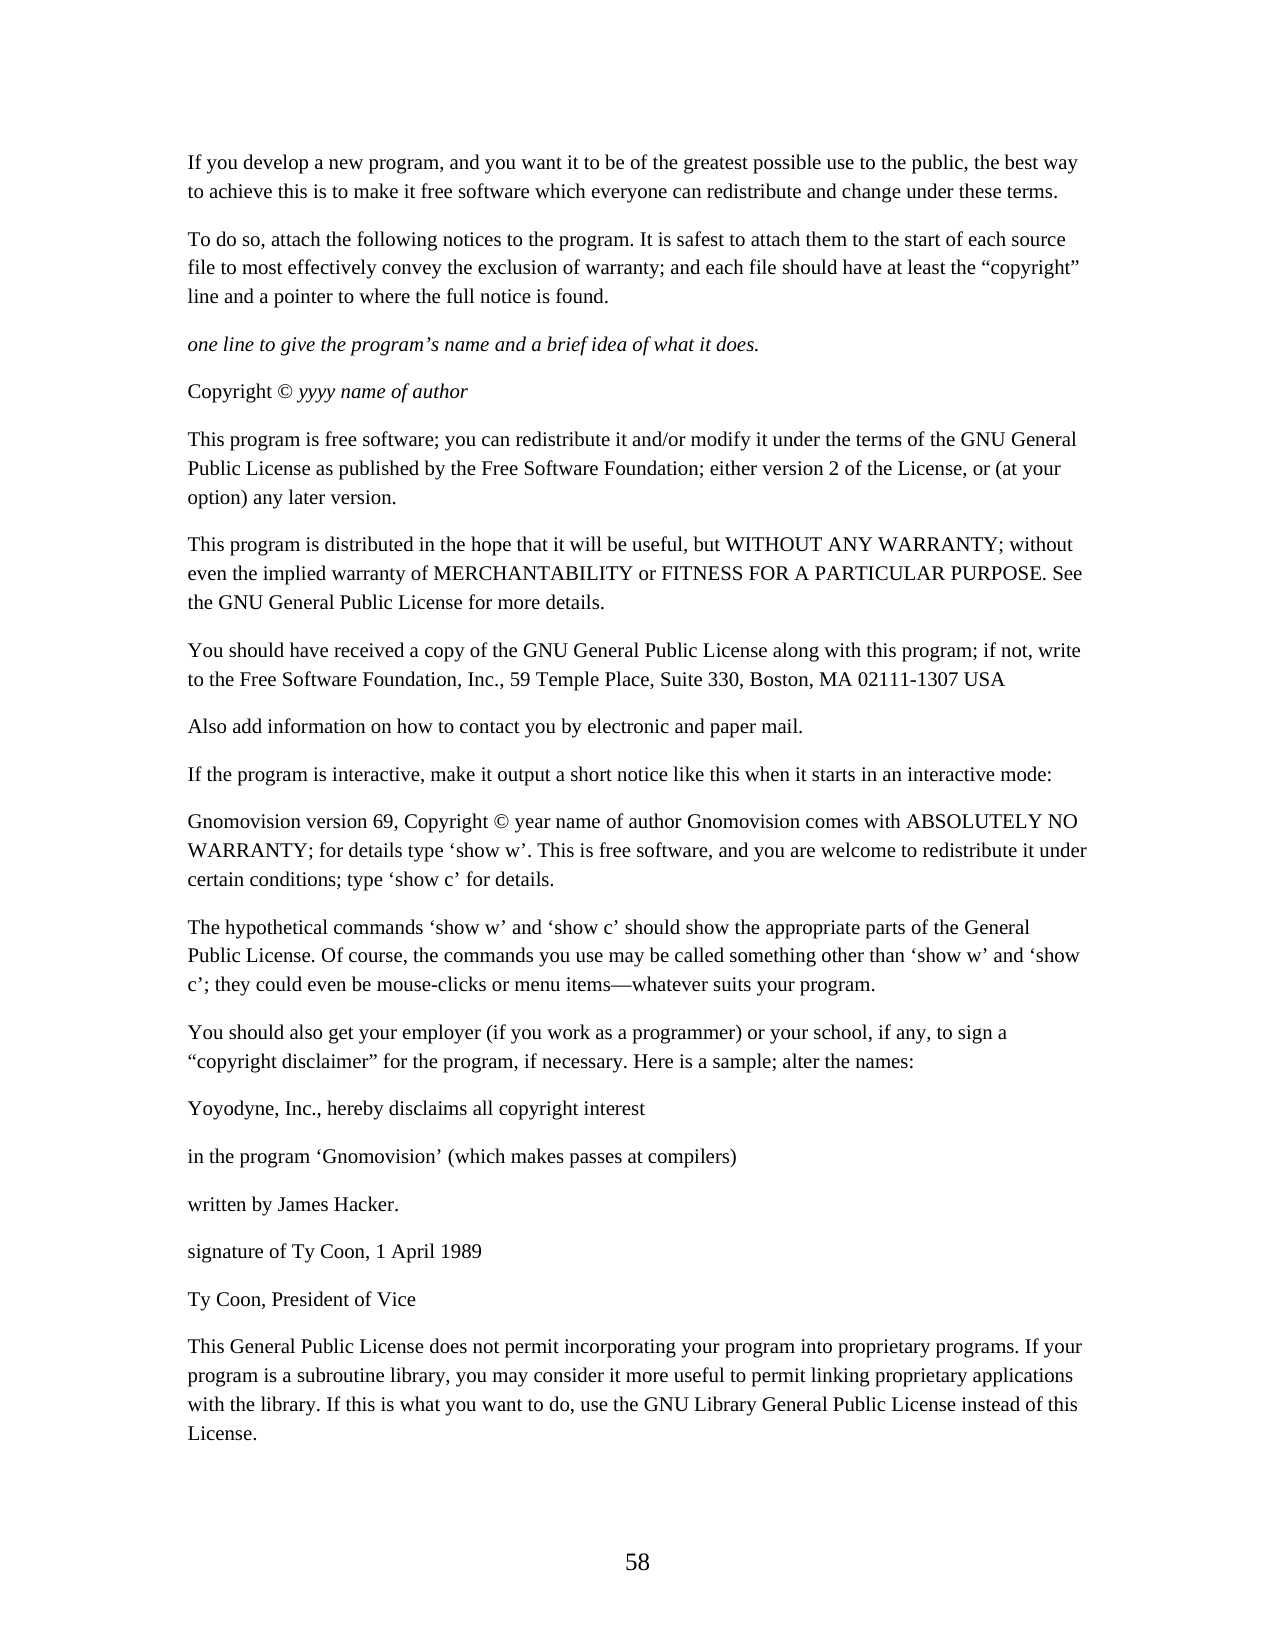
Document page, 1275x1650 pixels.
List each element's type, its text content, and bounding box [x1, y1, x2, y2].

text If you develop a new program, and you want it to be of the greatest possible use to the public, the best way to achieve this is to make it free software which everyone can redistribute and change under these terms. [187, 150, 1087, 203]
text You should also get your employer (if you work as a programmer) or your school, if any, to sign a “copyright disclaimer” for the program, if necessary. Here is a sample; alter the names: [187, 1020, 1087, 1073]
text To do so, attach the following notices to the program. It is safest to attach them to the start of each source file to most effectively convey the exclusion of warranty; and each file should have at least the “copyright” line and a pointer to where the full notice is found. [187, 226, 1087, 308]
text This program is distributed in the hope that it will be useful, but WITHOUT ANY WARRANTY; without even the implied warranty of MERCHANTABILITY or FITNESS FOR A PARTICULAR PURPOSE. See the GNU General Public License for more details. [187, 532, 1087, 614]
text Yoyodyne, Inc., hereby disclaims all copyright interest [187, 1096, 1087, 1120]
text signature of Ty Coon, 1 April 1989 [187, 1239, 1087, 1263]
text This program is free software; you can redistribute it and/or modify it under the terms of the GNU General Public License as published by the Free Software Foundation; either version 2 of the License, or (at your option) any later version. [187, 427, 1087, 509]
text Ty Coon, President of Vice [187, 1287, 1087, 1311]
text in the program ‘Gnomovision’ (which makes passes at compilers) [187, 1144, 1087, 1168]
text written by James Hacker. [187, 1192, 1087, 1216]
text You should have received a copy of the GNU General Public License along with this program; if not, write to the Free Software Foundation, Inc., 59 Temple Place, Suite 330, Boston, MA 02111-1307 USA [187, 638, 1087, 691]
text Also add information on how to contact you by electronic and paper mail. [187, 714, 1087, 738]
text Copyright © yyyy name of author [187, 379, 1087, 403]
text Gnomovision version 69, Copyright © year name of author Gnomovision comes with ABSOLUTELY NO WARRANTY; for details type ‘show w’. This is free software, and you are welcome to redistribute it under certain conditions; type ‘show c’ for details. [187, 809, 1087, 891]
text If the program is interactive, make it output a short notice like this when it starts in an interactive mode: [187, 762, 1087, 786]
text The hypothetical commands ‘show w’ and ‘show c’ should show the appropriate parts of the General Public License. Of course, the commands you use may be called something other than ‘show w’ and ‘show c’; they could even be mouse-clicks or menu items—whatever suits your program. [187, 914, 1087, 996]
text one line to give the program’s name and a brief idea of what it does. [187, 332, 1087, 356]
text This General Public License does not permit incorporating your program into proprietary programs. If your program is a subroutine library, you may consider it more useful to permit linking proprietary applications with the library. If this is what you want to do, use the GNU Library General Public License instead of this License. [187, 1334, 1087, 1445]
